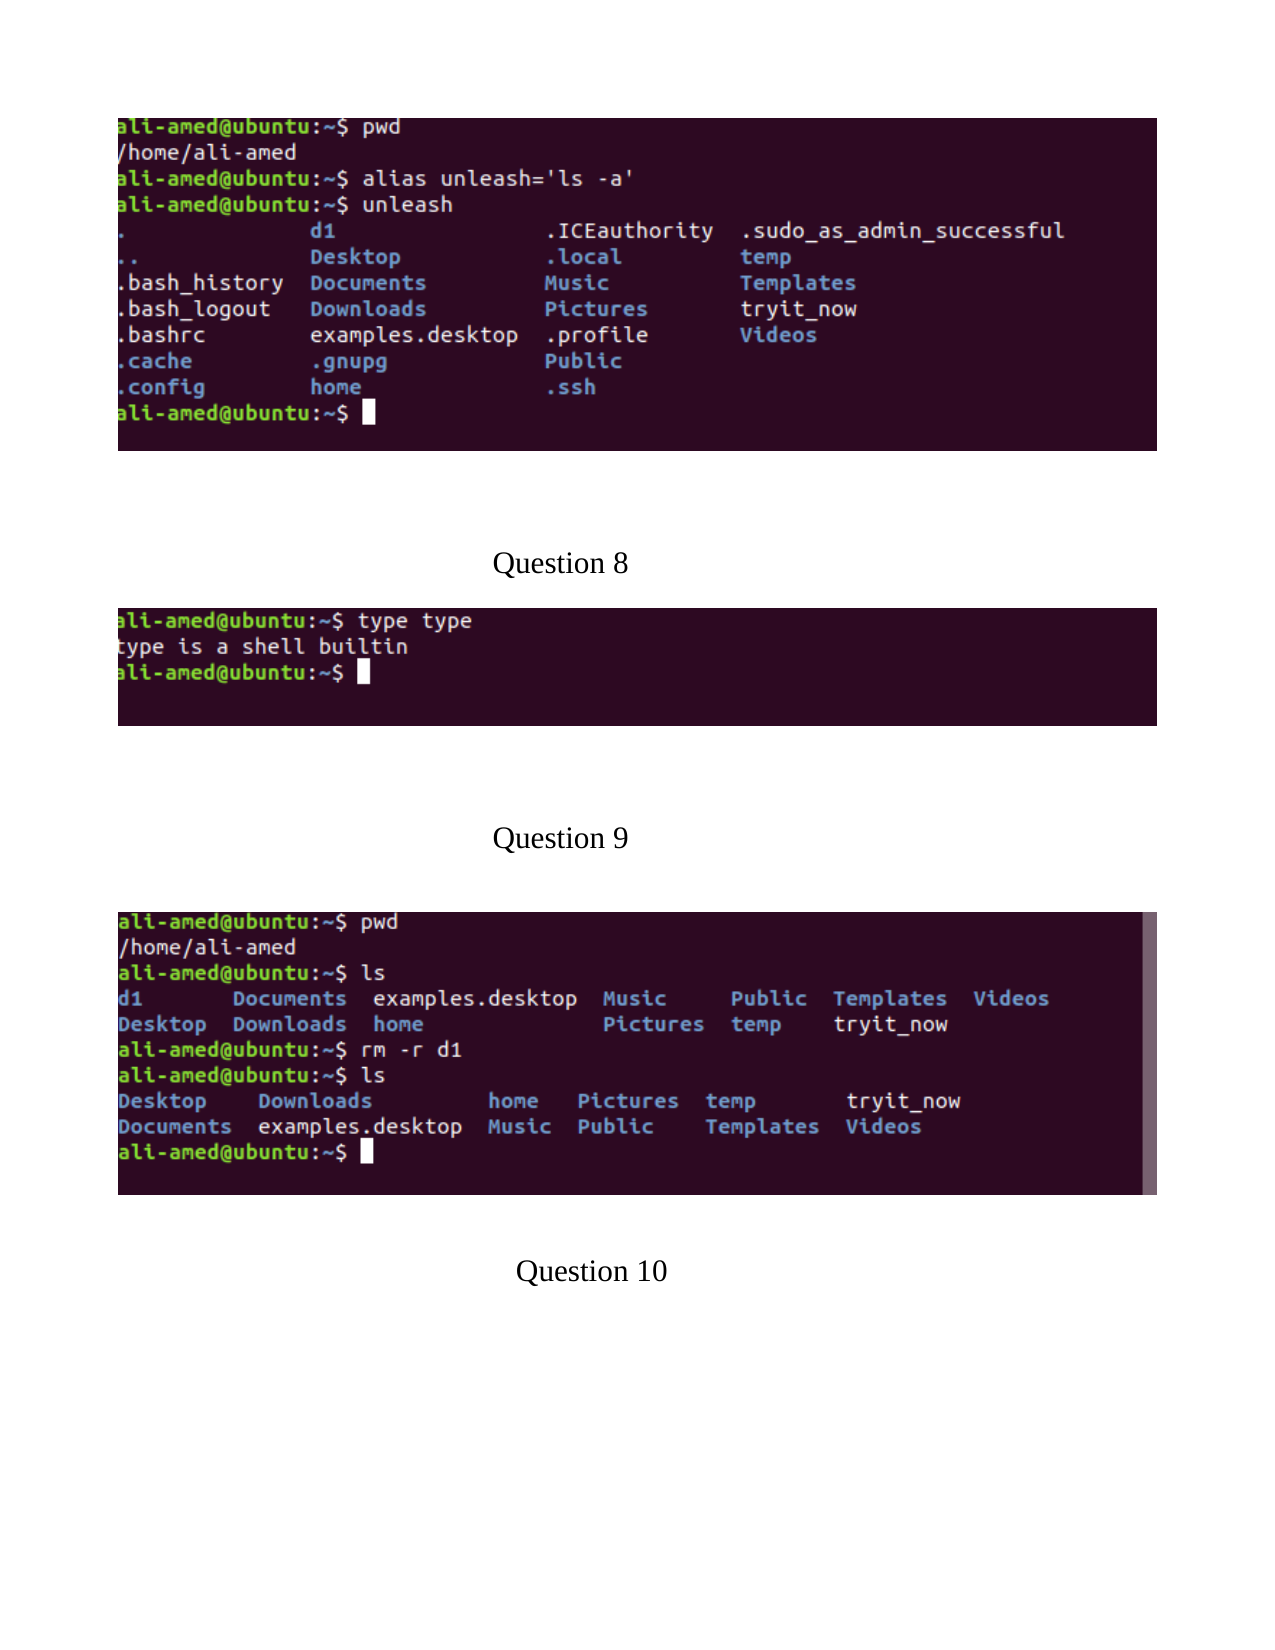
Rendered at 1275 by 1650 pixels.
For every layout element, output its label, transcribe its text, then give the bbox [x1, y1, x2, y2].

text Question 8 [118, 544, 1157, 580]
text Question 10 [118, 1252, 1157, 1288]
picture [118, 608, 1157, 726]
picture [118, 912, 1157, 1195]
text Question 9 [118, 819, 1157, 855]
picture [118, 118, 1157, 451]
